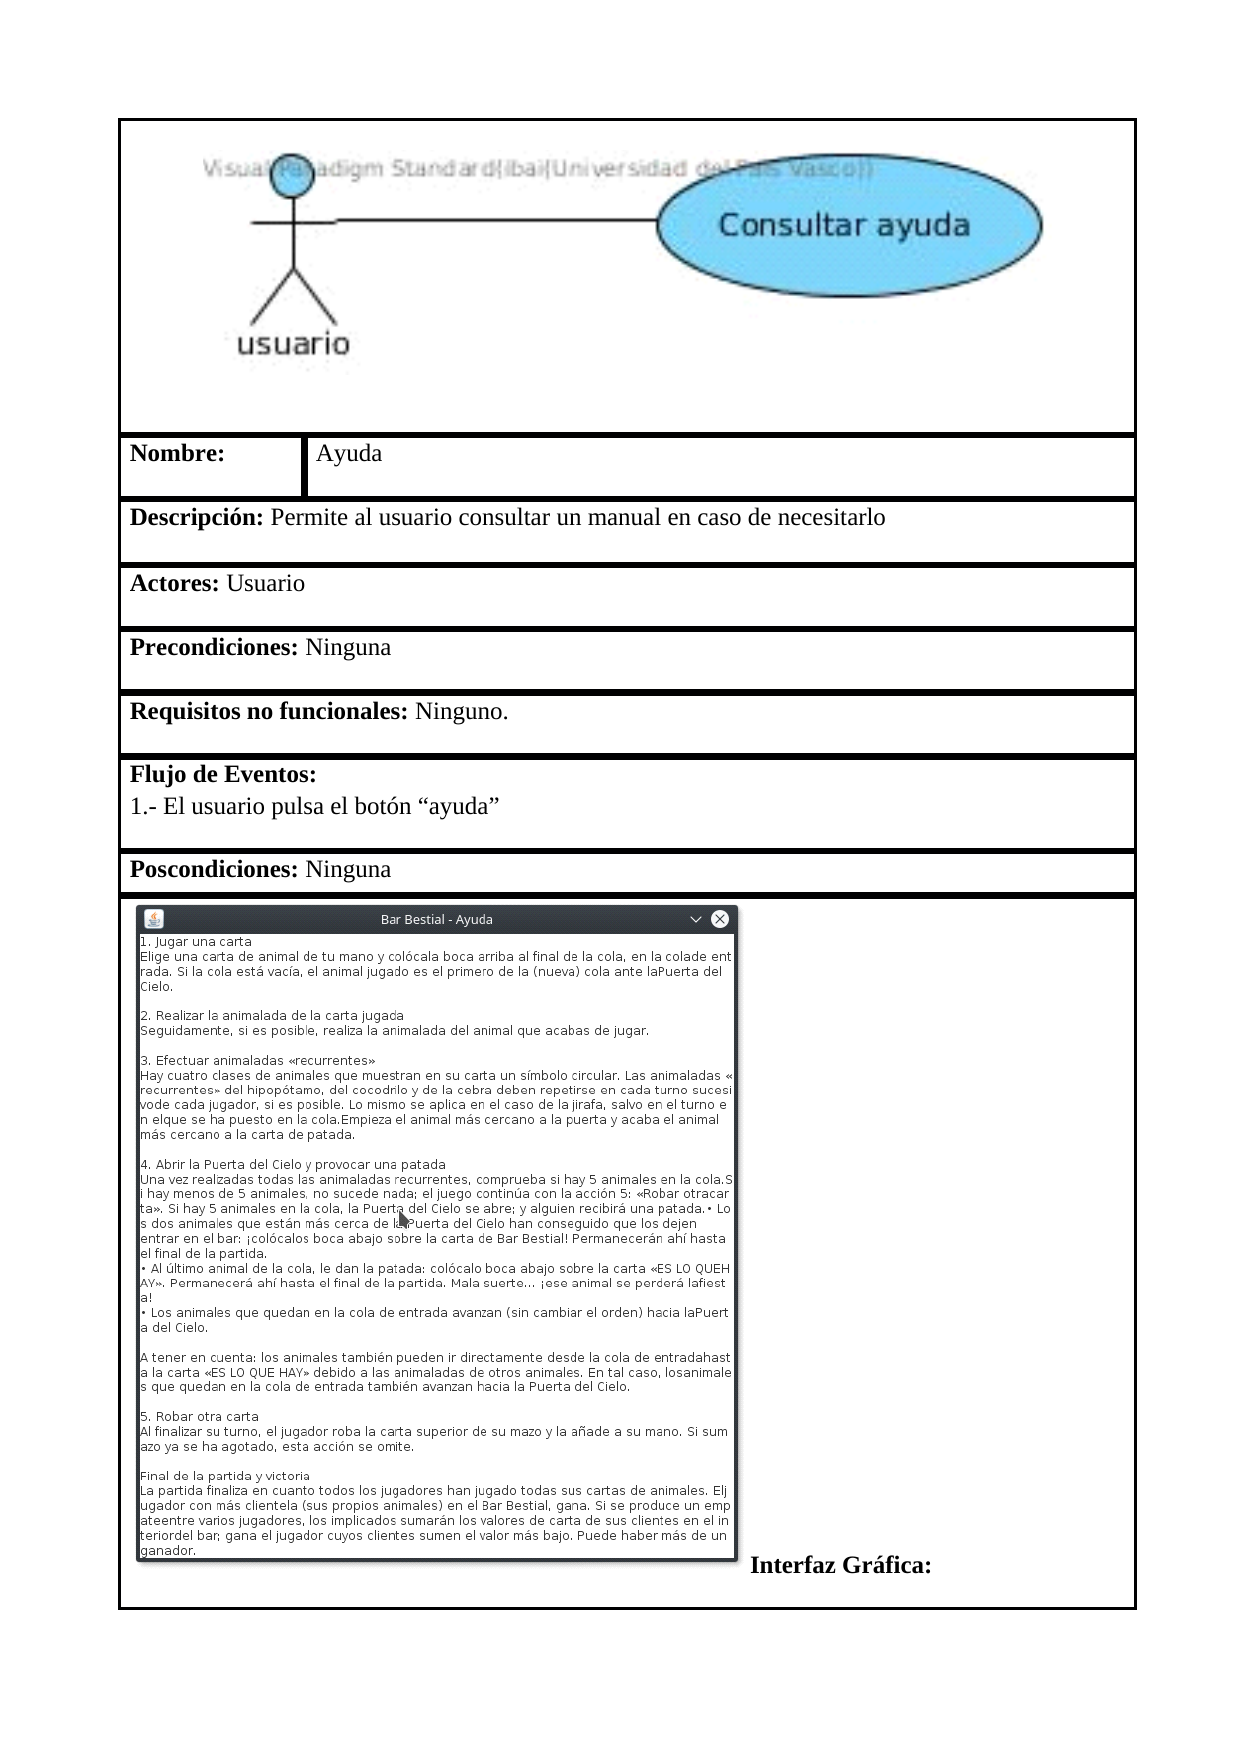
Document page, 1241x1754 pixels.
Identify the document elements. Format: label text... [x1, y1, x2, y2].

table_cell Flujo de Eventos: 1.- El usuario pulsa el botón “ayuda” [121, 760, 1134, 848]
table_cell Descripción: Permite al usuario consultar un manual en caso de necesitarlo [121, 502, 1134, 562]
table_cell Interfaz Gráfica: [121, 899, 1134, 1607]
table_cell Poscondiciones: Ninguna [121, 854, 1134, 892]
table_cell Requisitos no funcionales: Ninguno. [121, 696, 1134, 753]
table_cell Nombre: [121, 438, 301, 496]
table_cell Ayuda [308, 438, 1134, 496]
table_header [121, 121, 1134, 432]
table_cell Actores: Usuario [121, 568, 1134, 626]
table_cell Precondiciones: Ninguna [121, 632, 1134, 689]
